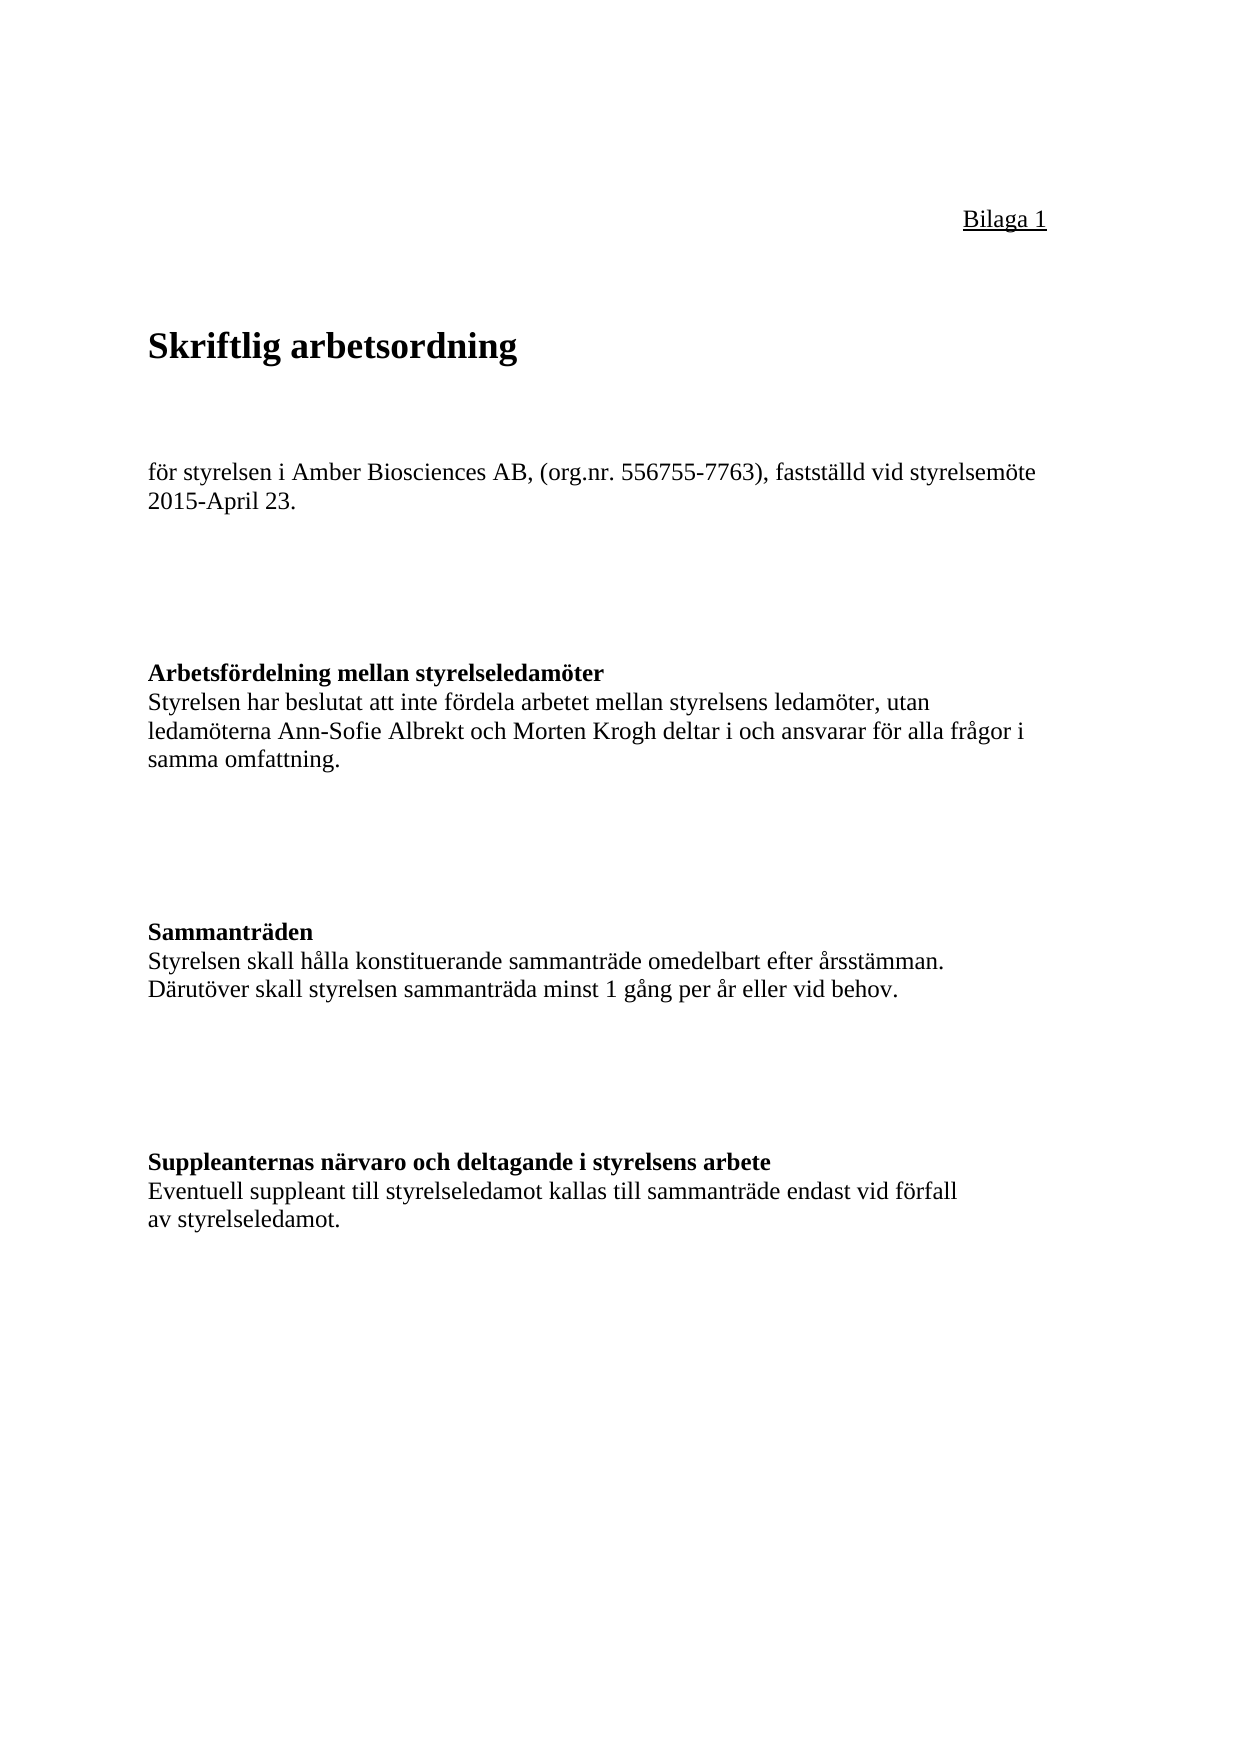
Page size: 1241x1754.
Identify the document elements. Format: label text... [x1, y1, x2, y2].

text Därutöver skall styrelsen sammanträda minst 1 gång per år eller vid behov. [148, 974, 1092, 1003]
text Bilaga 1 [148, 204, 1092, 233]
text Styrelsen skall hålla konstituerande sammanträde omedelbart efter årsstämman. [148, 946, 1092, 974]
subtitle Skriftlig arbetsordning [148, 323, 1092, 366]
text av styrelseledamot. [148, 1204, 1092, 1233]
text Eventuell suppleant till styrelseledamot kallas till sammanträde endast vid förfall [148, 1176, 1092, 1204]
subtitle Arbetsfördelning mellan styrelseledamöter [148, 658, 1092, 687]
text ledamöterna Ann-Sofie Albrekt och Morten Krogh deltar i och ansvarar för alla frågor i samma omfattning. [148, 716, 1092, 773]
text Styrelsen har beslutat att inte fördela arbetet mellan styrelsens ledamöter, utan [148, 687, 1092, 716]
text för styrelsen i Amber Biosciences AB, (org.nr. 556755-7763), fastställd vid styrelsemöte [148, 457, 1092, 486]
text 2015-April 23. [148, 486, 1092, 515]
subtitle Suppleanternas närvaro och deltagande i styrelsens arbete [148, 1147, 1092, 1176]
subtitle Sammanträden [148, 917, 1092, 946]
